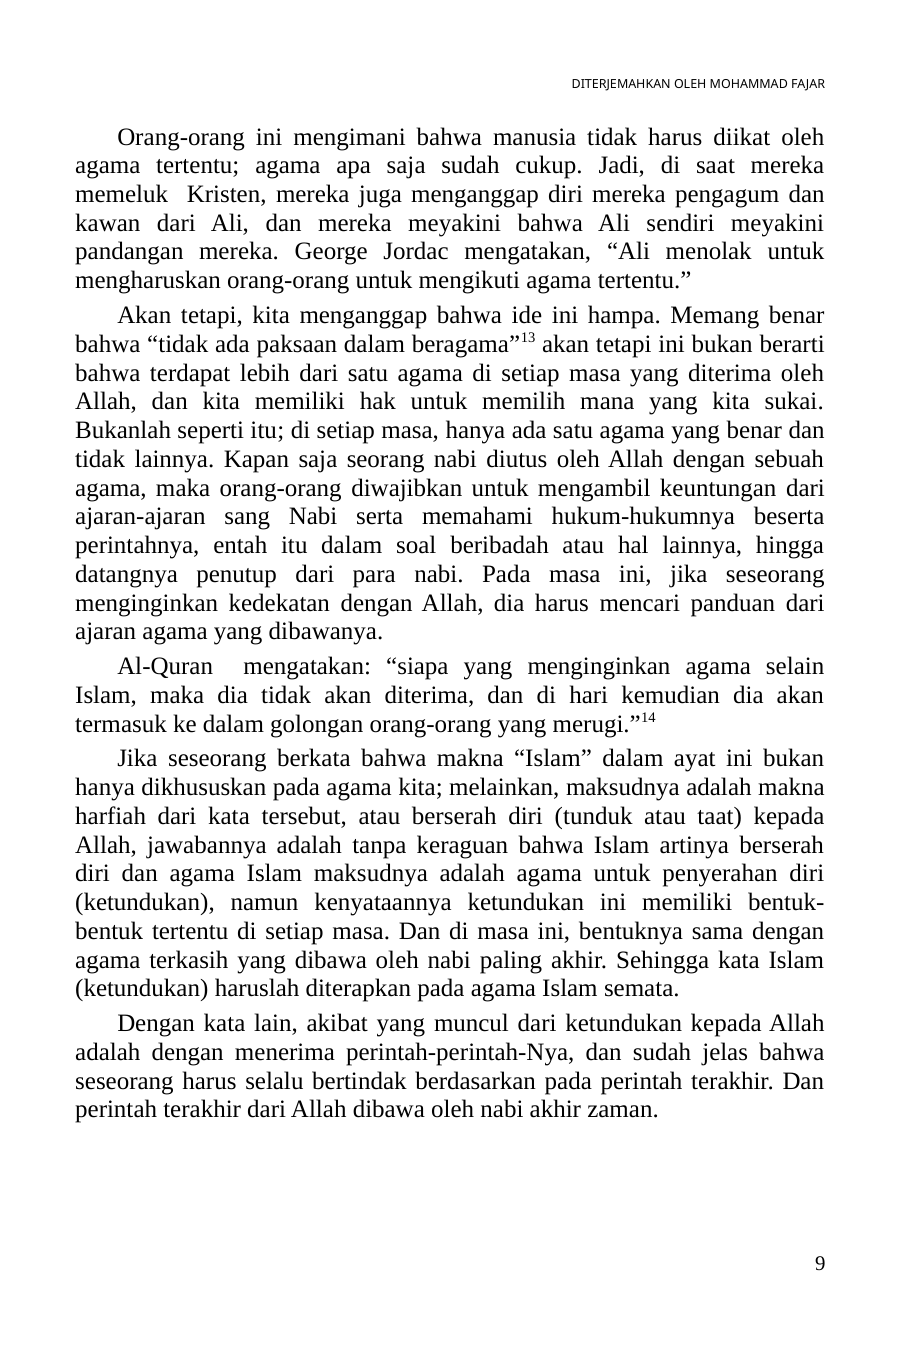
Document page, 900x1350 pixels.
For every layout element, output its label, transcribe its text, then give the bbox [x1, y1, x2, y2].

text Akan tetapi, kita menganggap bahwa ide ini hampa. Memang benar bahwa “tidak ada paksaan dalam beragama” akan tetapi ini bukan berarti bahwa terdapat lebih dari satu agama di setiap masa yang diterima oleh Allah, dan kita memiliki hak untuk memilih mana yang kita sukai. Bukanlah seperti itu; di setiap masa, hanya ada satu agama yang benar dan tidak lainnya. Kapan saja seorang nabi diutus oleh Allah dengan sebuah agama, maka orang-orang diwajibkan untuk mengambil keuntungan dari ajaran-ajaran sang Nabi serta memahami hukum-hukumnya beserta perintahnya, entah itu dalam soal beribadah atau hal lainnya, hingga datangnya penutup dari para nabi. Pada masa ini, jika seseorang menginginkan kedekatan dengan Allah, dia harus mencari panduan dari ajaran agama yang dibawanya. [75, 300, 825, 645]
text Jika seseorang berkata bahwa makna “Islam” dalam ayat ini bukan hanya dikhususkan pada agama kita; melainkan, maksudnya adalah makna harfiah dari kata tersebut, atau berserah diri (tunduk atau taat) kepada Allah, jawabannya adalah tanpa keraguan bahwa Islam artinya berserah diri dan agama Islam maksudnya adalah agama untuk penyerahan diri (ketundukan), namun kenyataannya ketundukan ini memiliki bentuk-bentuk tertentu di setiap masa. Dan di masa ini, bentuknya sama dengan agama terkasih yang dibawa oleh nabi paling akhir. Sehingga kata Islam (ketundukan) haruslah diterapkan pada agama Islam semata. [75, 743, 825, 1002]
text Orang-orang ini mengimani bahwa manusia tidak harus diikat oleh agama tertentu; agama apa saja sudah cukup. Jadi, di saat mereka memeluk Kristen, mereka juga menganggap diri mereka pengagum dan kawan dari Ali, dan mereka meyakini bahwa Ali sendiri meyakini pandangan mereka. George Jordac mengatakan, “Ali menolak untuk mengharuskan orang-orang untuk mengikuti agama tertentu.” [75, 122, 825, 294]
text Dengan kata lain, akibat yang muncul dari ketundukan kepada Allah adalah dengan menerima perintah-perintah-Nya, dan sudah jelas bahwa seseorang harus selalu bertindak berdasarkan pada perintah terakhir. Dan perintah terakhir dari Allah dibawa oleh nabi akhir zaman. [75, 1008, 825, 1123]
text Al-Quran mengatakan: “siapa yang menginginkan agama selain Islam, maka dia tidak akan diterima, dan di hari kemudian dia akan termasuk ke dalam golongan orang-orang yang merugi.” [75, 651, 825, 737]
